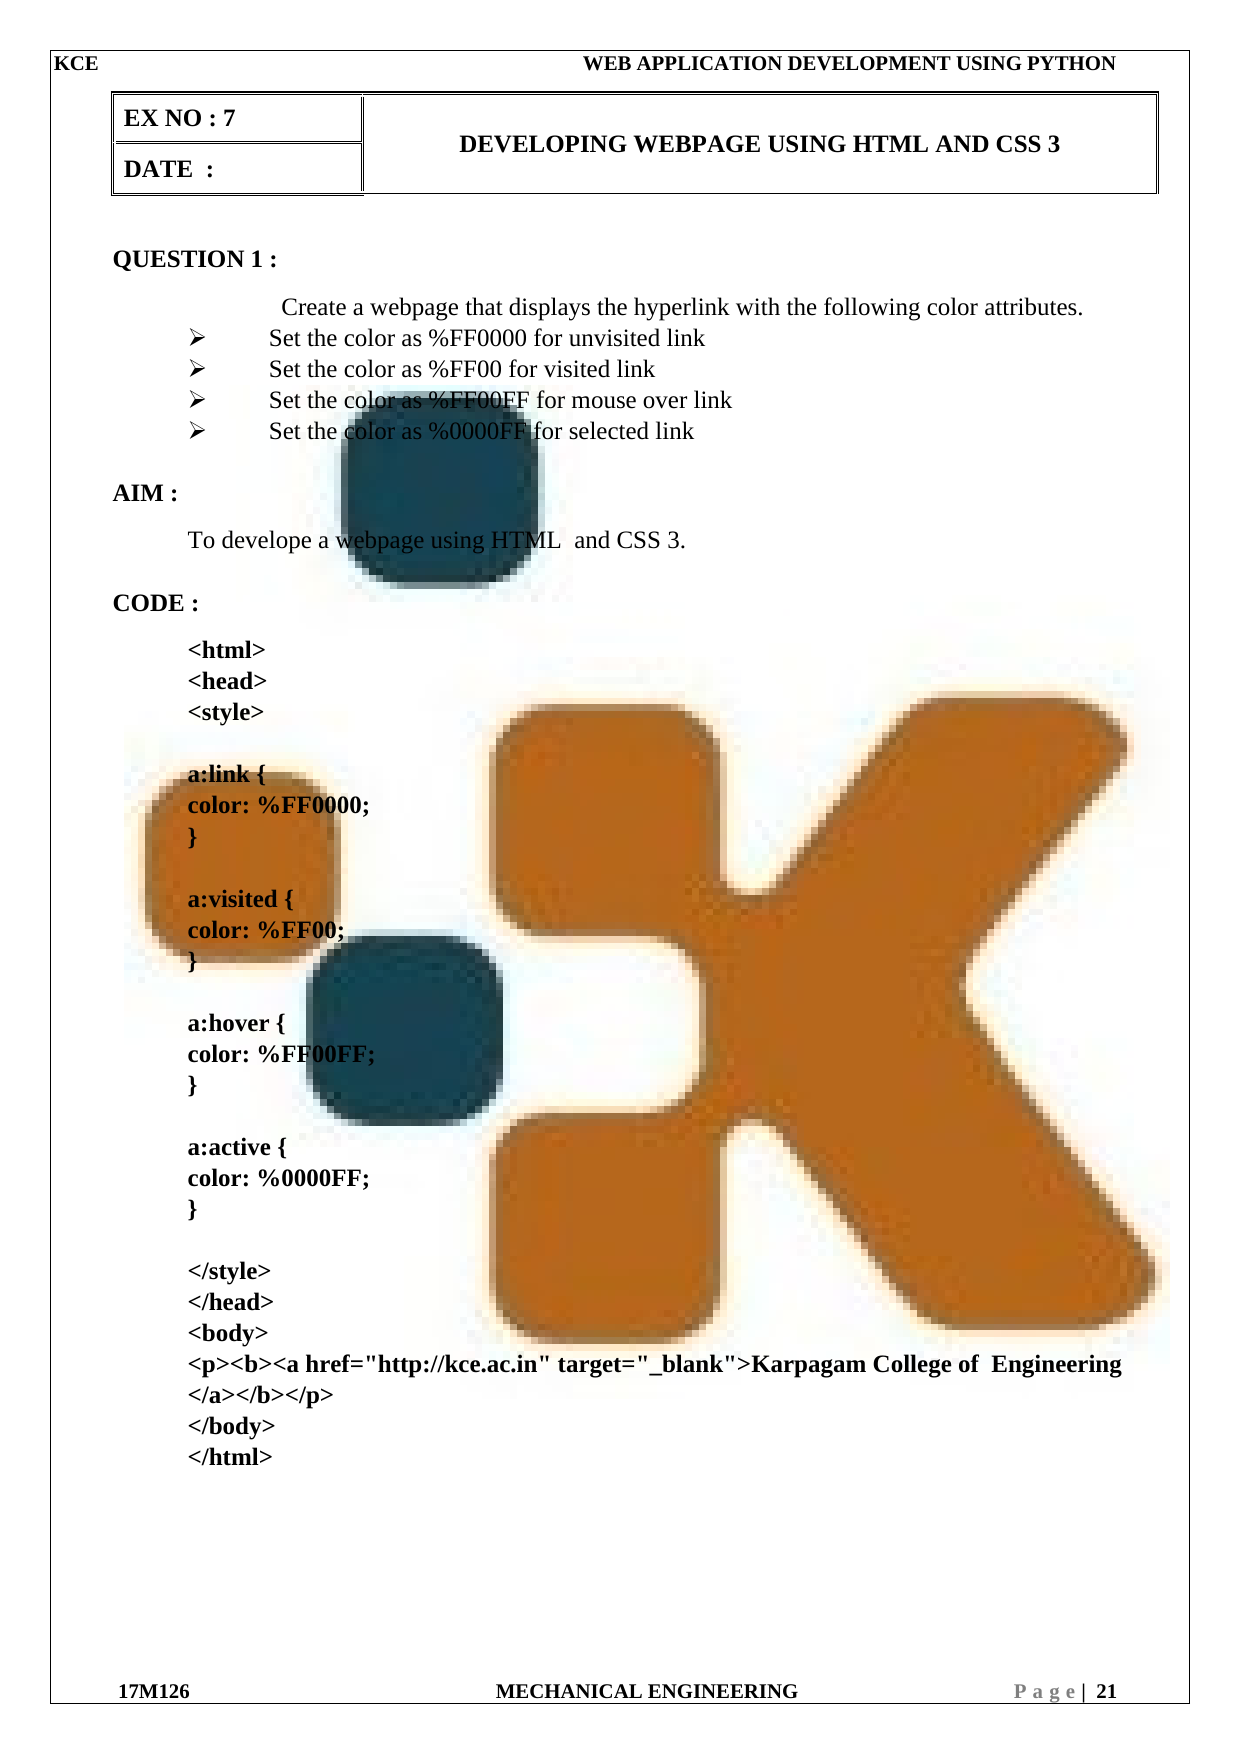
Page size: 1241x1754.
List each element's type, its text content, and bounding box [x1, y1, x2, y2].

text a:link { [112, 759, 1181, 788]
text <head> [112, 666, 1181, 695]
text To develope a webpage using HTML and CSS 3. [112, 526, 1181, 554]
picture [124, 726, 1170, 759]
picture [124, 616, 1170, 635]
text QUESTION 1 : [112, 244, 1181, 273]
text <body> [112, 1318, 1181, 1347]
text a:visited { [112, 884, 1181, 912]
text <html> [112, 635, 1181, 664]
text AIM : [112, 478, 1181, 507]
text </a></b></p> [112, 1380, 1181, 1409]
picture [124, 444, 1170, 478]
text Create a webpage that displays the hyperlink with the following color attributes. [112, 292, 1181, 320]
picture [124, 974, 1170, 1008]
text color: %0000FF; [112, 1163, 1181, 1192]
text color: %FF0000; [112, 791, 1181, 819]
picture [124, 1099, 1170, 1132]
text } [112, 1194, 1181, 1223]
text a:hover { [112, 1008, 1181, 1037]
picture [124, 1223, 1170, 1256]
picture [124, 554, 1170, 588]
text </head> [112, 1287, 1181, 1316]
text </body> [112, 1411, 1181, 1440]
text CODE : [112, 588, 1181, 616]
text <p><b><a href="http://kce.ac.in" target="_blank">Karpagam College of Engineering [112, 1349, 1181, 1378]
text a:active { [112, 1132, 1181, 1161]
picture [124, 507, 1170, 526]
table_header EX NO : 7 [114, 95, 362, 141]
text color: %FF00FF; [112, 1039, 1181, 1068]
list Set the color as %FF00 for visited link [112, 354, 1181, 382]
text } [112, 1070, 1181, 1099]
table_cell DATE : [114, 141, 362, 193]
list Set the color as %FF00FF for mouse over link [112, 385, 1181, 413]
text <style> [112, 697, 1181, 726]
list Set the color as %FF0000 for unvisited link [112, 323, 1181, 351]
text </html> [112, 1442, 1181, 1471]
table_header DEVELOPING WEBPAGE USING HTML AND CSS 3 [362, 95, 1156, 193]
list Set the color as %0000FF for selected link [112, 416, 1181, 444]
text </style> [112, 1256, 1181, 1285]
text } [112, 946, 1181, 974]
text } [112, 822, 1181, 850]
text color: %FF00; [112, 915, 1181, 943]
picture [124, 850, 1170, 884]
